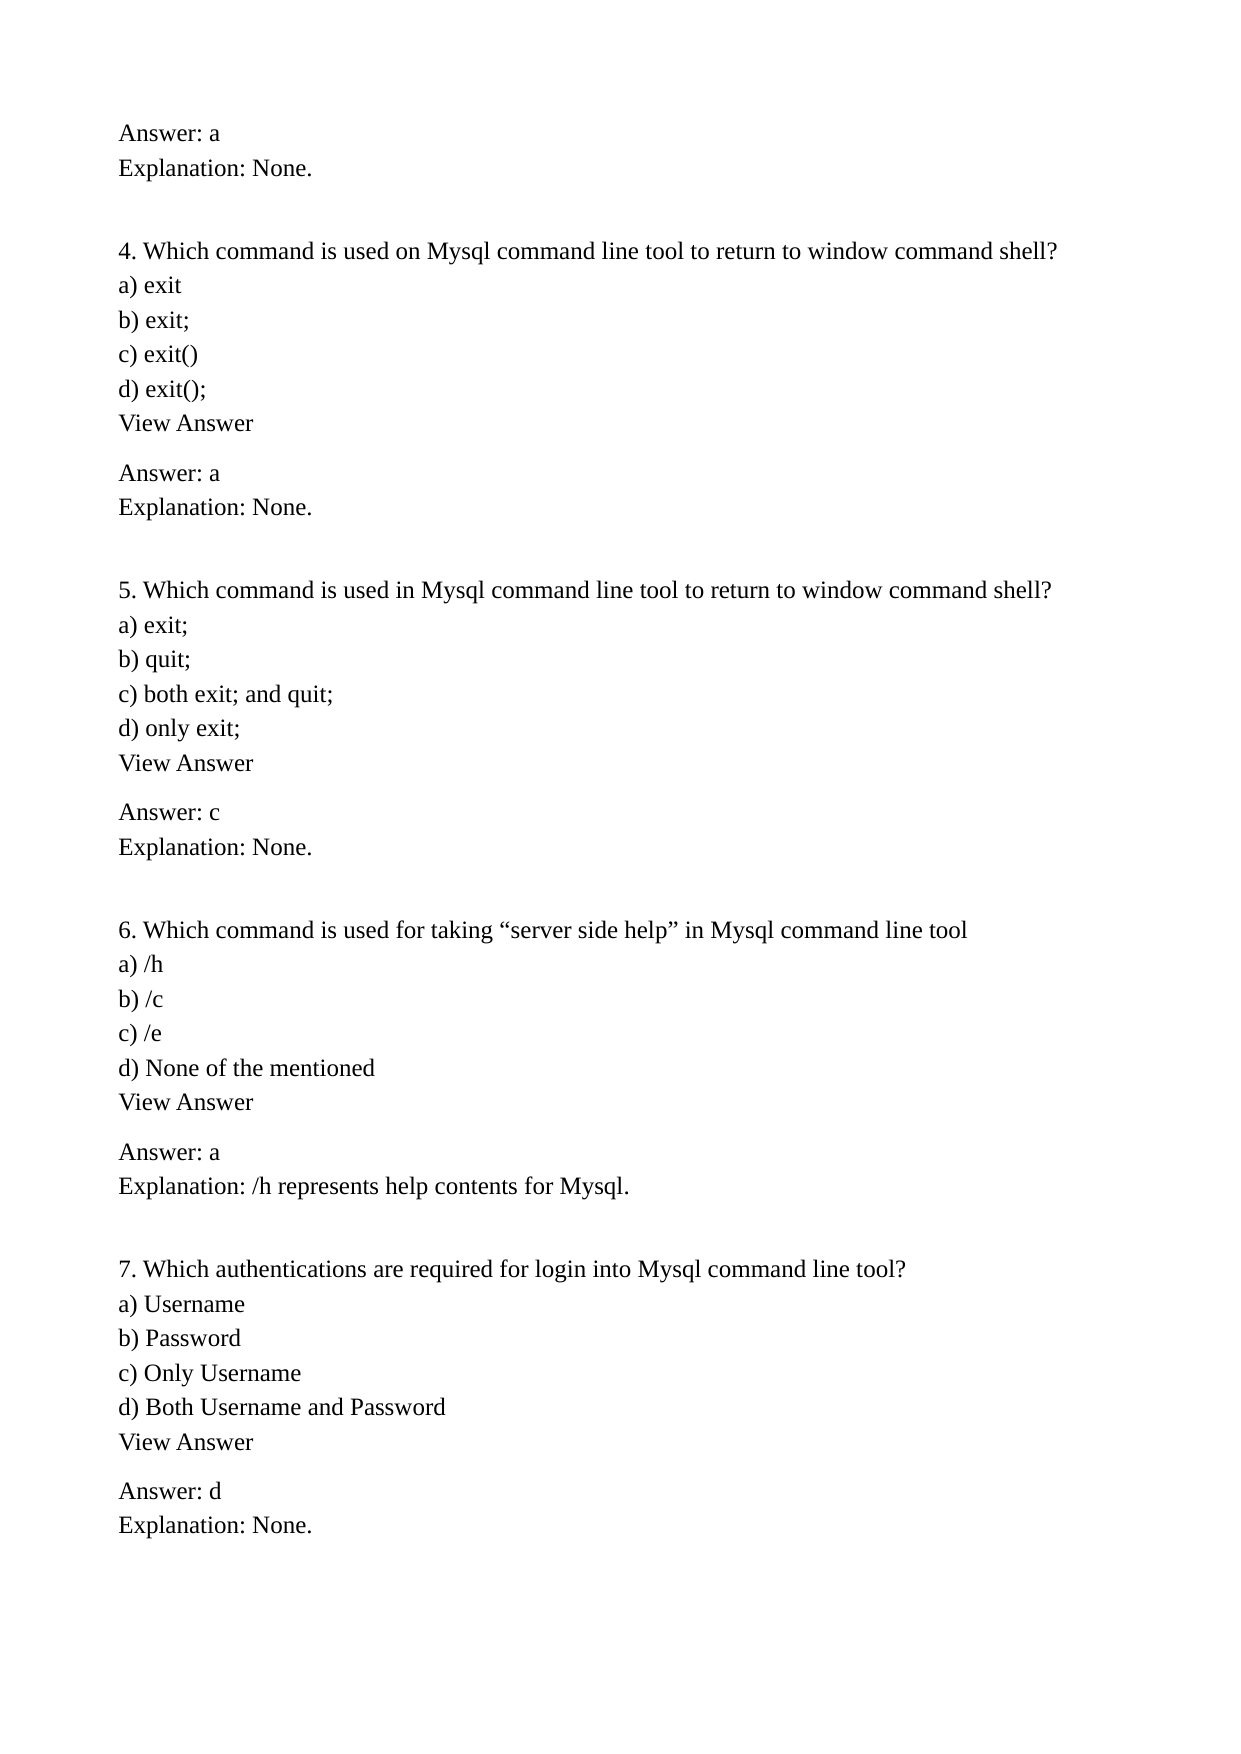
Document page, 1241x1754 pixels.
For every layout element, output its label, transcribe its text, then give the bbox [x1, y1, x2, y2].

text Answer: c Explanation: None. [118, 797, 1122, 895]
text 5. Which command is used in Mysql command line tool to return to window command shell? a) exit; b) quit; c) both exit; and quit; d) only exit; View Answer [118, 576, 1122, 777]
text Answer: d Explanation: None. [118, 1476, 1122, 1574]
text 6. Which command is used for taking “server side help” in Mysql command line tool a) /h b) /c c) /e d) None of the mentioned View Answer [118, 915, 1122, 1116]
text 4. Which command is used on Mysql command line tool to return to window command shell? a) exit b) exit; c) exit() d) exit(); View Answer [118, 236, 1122, 437]
text Answer: a Explanation: None. [118, 458, 1122, 555]
text 7. Which authentications are required for login into Mysql command line tool? a) Username b) Password c) Only Username d) Both Username and Password View Answer [118, 1254, 1122, 1456]
text Answer: a Explanation: /h represents help contents for Mysql. [118, 1137, 1122, 1234]
text Answer: a Explanation: None. [118, 118, 1122, 216]
